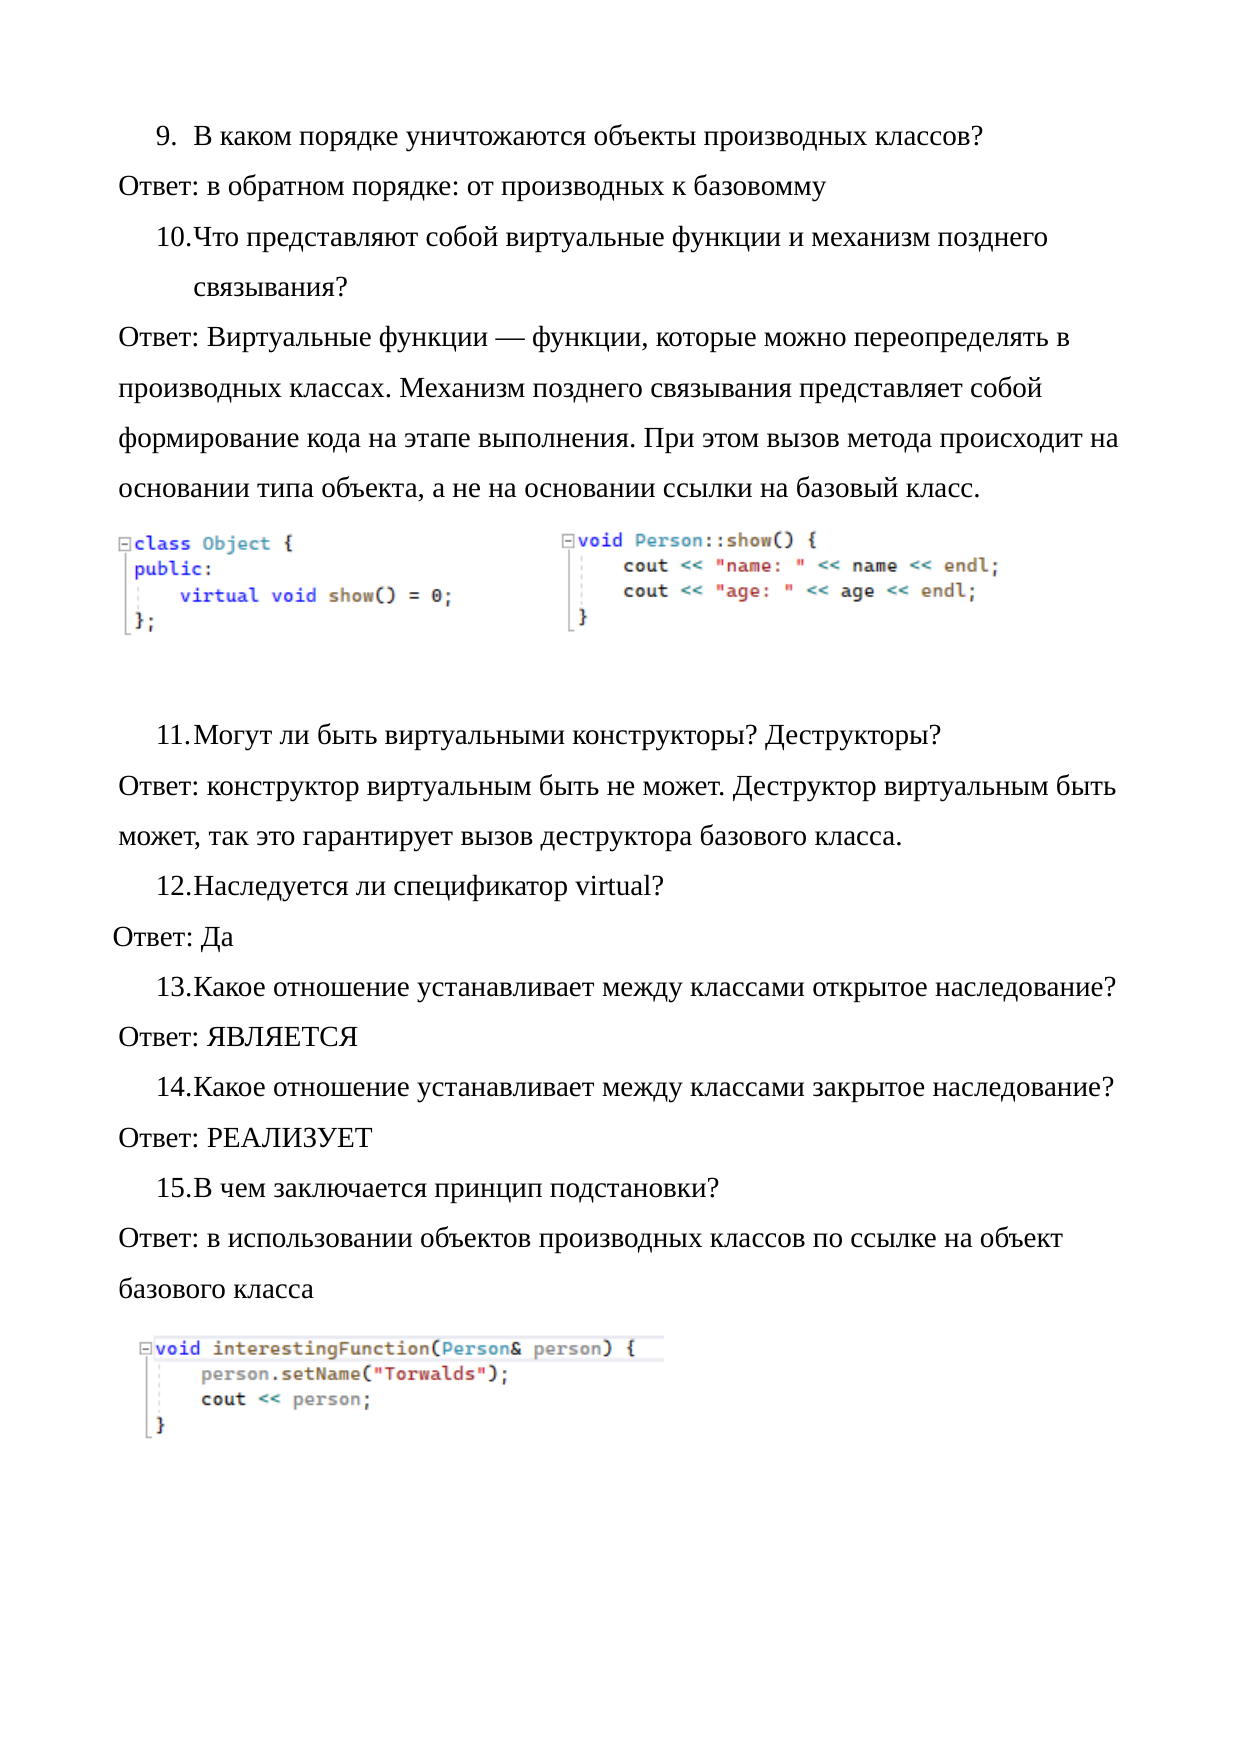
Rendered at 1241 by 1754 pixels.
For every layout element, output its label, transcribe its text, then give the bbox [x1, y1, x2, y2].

list Ответ: Да [77, 919, 1122, 952]
text Ответ: ЯВЛЯЕТСЯ [118, 1019, 1122, 1053]
list Ответ: РЕАЛИЗУЕТ [83, 1120, 1122, 1153]
list Какое отношение устанавливает между классами открытое наследование? [156, 969, 1122, 1002]
picture [111, 520, 527, 651]
list Могут ли быть виртуальными конструкторы? Деструкторы? [156, 717, 1122, 751]
list Какое отношение устанавливает между классами закрытое наследование? [156, 1069, 1122, 1103]
text Ответ: в использовании объектов производных классов по ссылке на объект базового класса [118, 1221, 1122, 1304]
text Ответ: Виртуальные функции — функции, которые можно переопределять в производных классах. Механизм позднего связывания представляет собой формирование кода на этапе выполнения. При этом вызов метода происходит на основании типа объекта, а не на основании ссылки на базовый класс. [118, 319, 1122, 504]
text Ответ: в обратном порядке: от производных к базовомму [118, 168, 1122, 202]
list В чем заключается принцип подстановки? [156, 1170, 1122, 1204]
picture [556, 520, 1082, 649]
list Наследуется ли спецификатор virtual? [156, 868, 1122, 902]
list Что представляют собой виртуальные функции и механизм позднего связывания? [156, 219, 1122, 303]
list В каком порядке уничтожаются объекты производных классов? [156, 118, 1122, 152]
picture [132, 1325, 665, 1440]
text Ответ: конструктор виртуальным быть не может. Деструктор виртуальным быть может, так это гарантирует вызов деструктора базового класса. [118, 768, 1122, 852]
